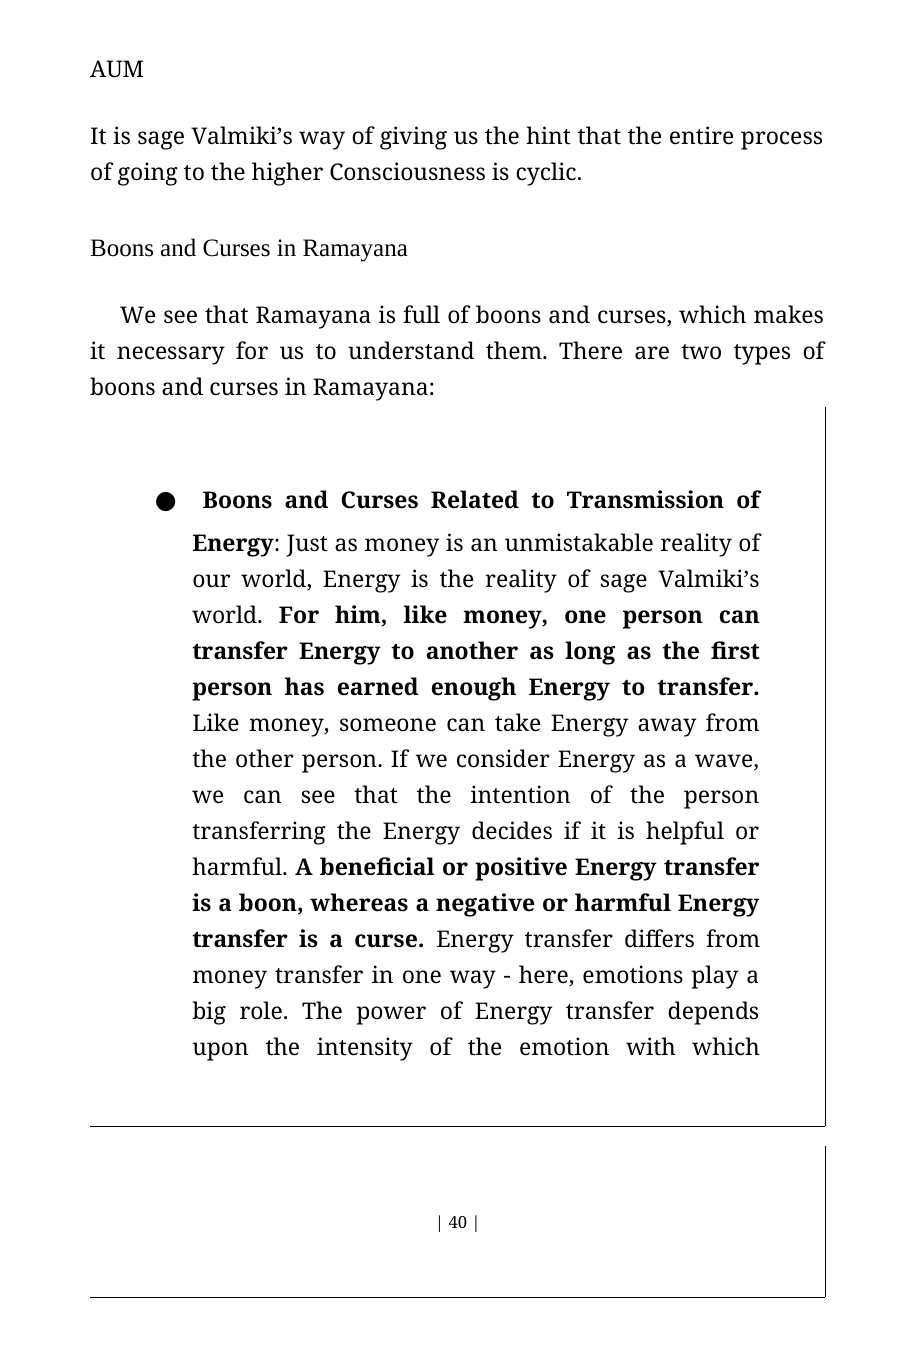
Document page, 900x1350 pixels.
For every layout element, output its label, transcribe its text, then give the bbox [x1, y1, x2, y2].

subtitle Boons and Curses in Ramayana [90, 233, 825, 262]
text We see that Ramayana is full of boons and curses, which makes it necessary for us to understand them. There are two types of boons and curses in Ramayana: [90, 299, 825, 402]
text It is sage Valmiki’s way of giving us the hint that the entire process of going to the higher Consciousness is cyclic. [90, 120, 825, 187]
list Boons and Curses Related to Transmission of Energy: Just as money is an unmistakable reality of our world, Energy is the reality of sage Valmiki’s world. For him, like money, one person can transfer Energy to another as long as the first person has earned enough Energy to transfer. Like money, someone can take Energy away from the other person. If we consider Energy as a wave, we can see that the intention of the person transferring the Energy decides if it is helpful or harmful. A beneficial or positive Energy transfer is a boon, whereas a negative or harmful Energy transfer is a curse. Energy transfer differs from money transfer in one way - here, emotions play a big role. The power of Energy transfer depends upon the intensity of the emotion with which someone transfers Energy. A sorrowful, dying person can cause significant damage with his curse because of his intentions. The curse on king Dasharatha by the dying parents of Shravana is a good example of a curse having an extreme level of intensity. In verses 2-64-54, 55, we read that Shravana’s parents curse king Dasharatha: Like me, you too will die in agony caused by the loss of your son. Shravana’s dying parents are ordinary people; yet, they end up causing much damage to king Dasharatha, who is a prominent person. [90, 407, 825, 1126]
